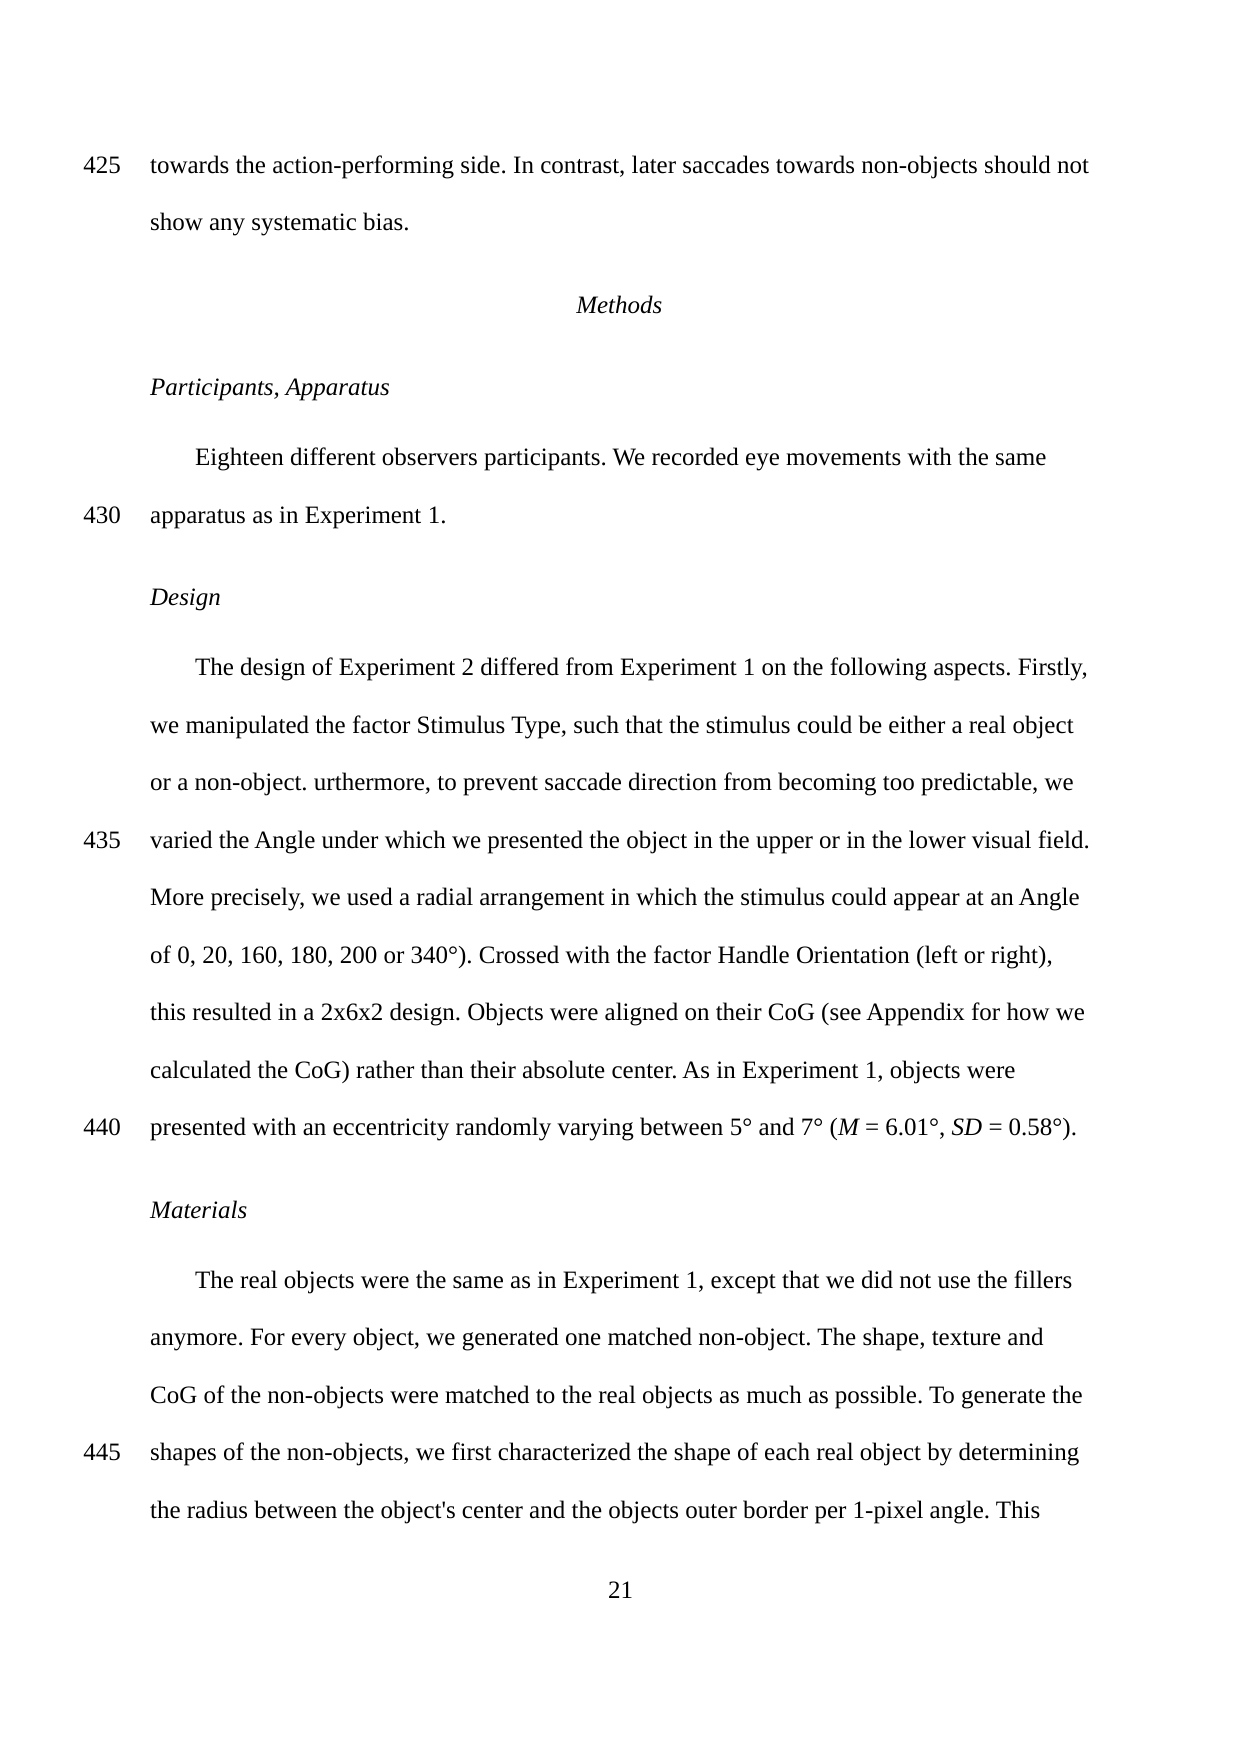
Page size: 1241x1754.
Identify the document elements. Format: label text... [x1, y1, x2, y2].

subtitle Design [150, 582, 1091, 611]
text The design of Experiment 2 differed from Experiment 1 on the following aspects. Firstly, we manipulated the factor Stimulus Type, such that the stimulus could be either a real object or a non-object. urthermore, to prevent saccade direction from becoming too predictable, we varied the Angle under which we presented the object in the upper or in the lower visual field. More precisely, we used a radial arrangement in which the stimulus could appear at an Angle of 0, 20, 160, 180, 200 or 340°). Crossed with the factor Handle Orientation (left or right), this resulted in a 2x6x2 design. Objects were aligned on their CoG (see Appendix for how we calculated the CoG) rather than their absolute center. As in Experiment 1, objects were presented with an eccentricity randomly varying between 5° and 7° (M = 6.01°, SD = 0.58°). [150, 652, 1091, 1141]
text The real objects were the same as in Experiment 1, except that we did not use the fillers anymore. For every object, we generated one matched non-object. The shape, texture and CoG of the non-objects were matched to the real objects as much as possible. To generate the shapes of the non-objects, we first characterized the shape of each real object by determining the radius between the object's center and the objects outer border per 1-pixel angle. This [150, 1265, 1091, 1524]
text Eighteen different observers participants. We recorded eye movements with the same apparatus as in Experiment 1. [150, 442, 1091, 529]
subtitle Participants, Apparatus [150, 372, 1091, 401]
subtitle Methods [150, 290, 1091, 319]
subtitle Materials [150, 1195, 1091, 1224]
text towards the action-performing side. In contrast, later saccades towards non-objects should not show any systematic bias. [150, 150, 1091, 236]
